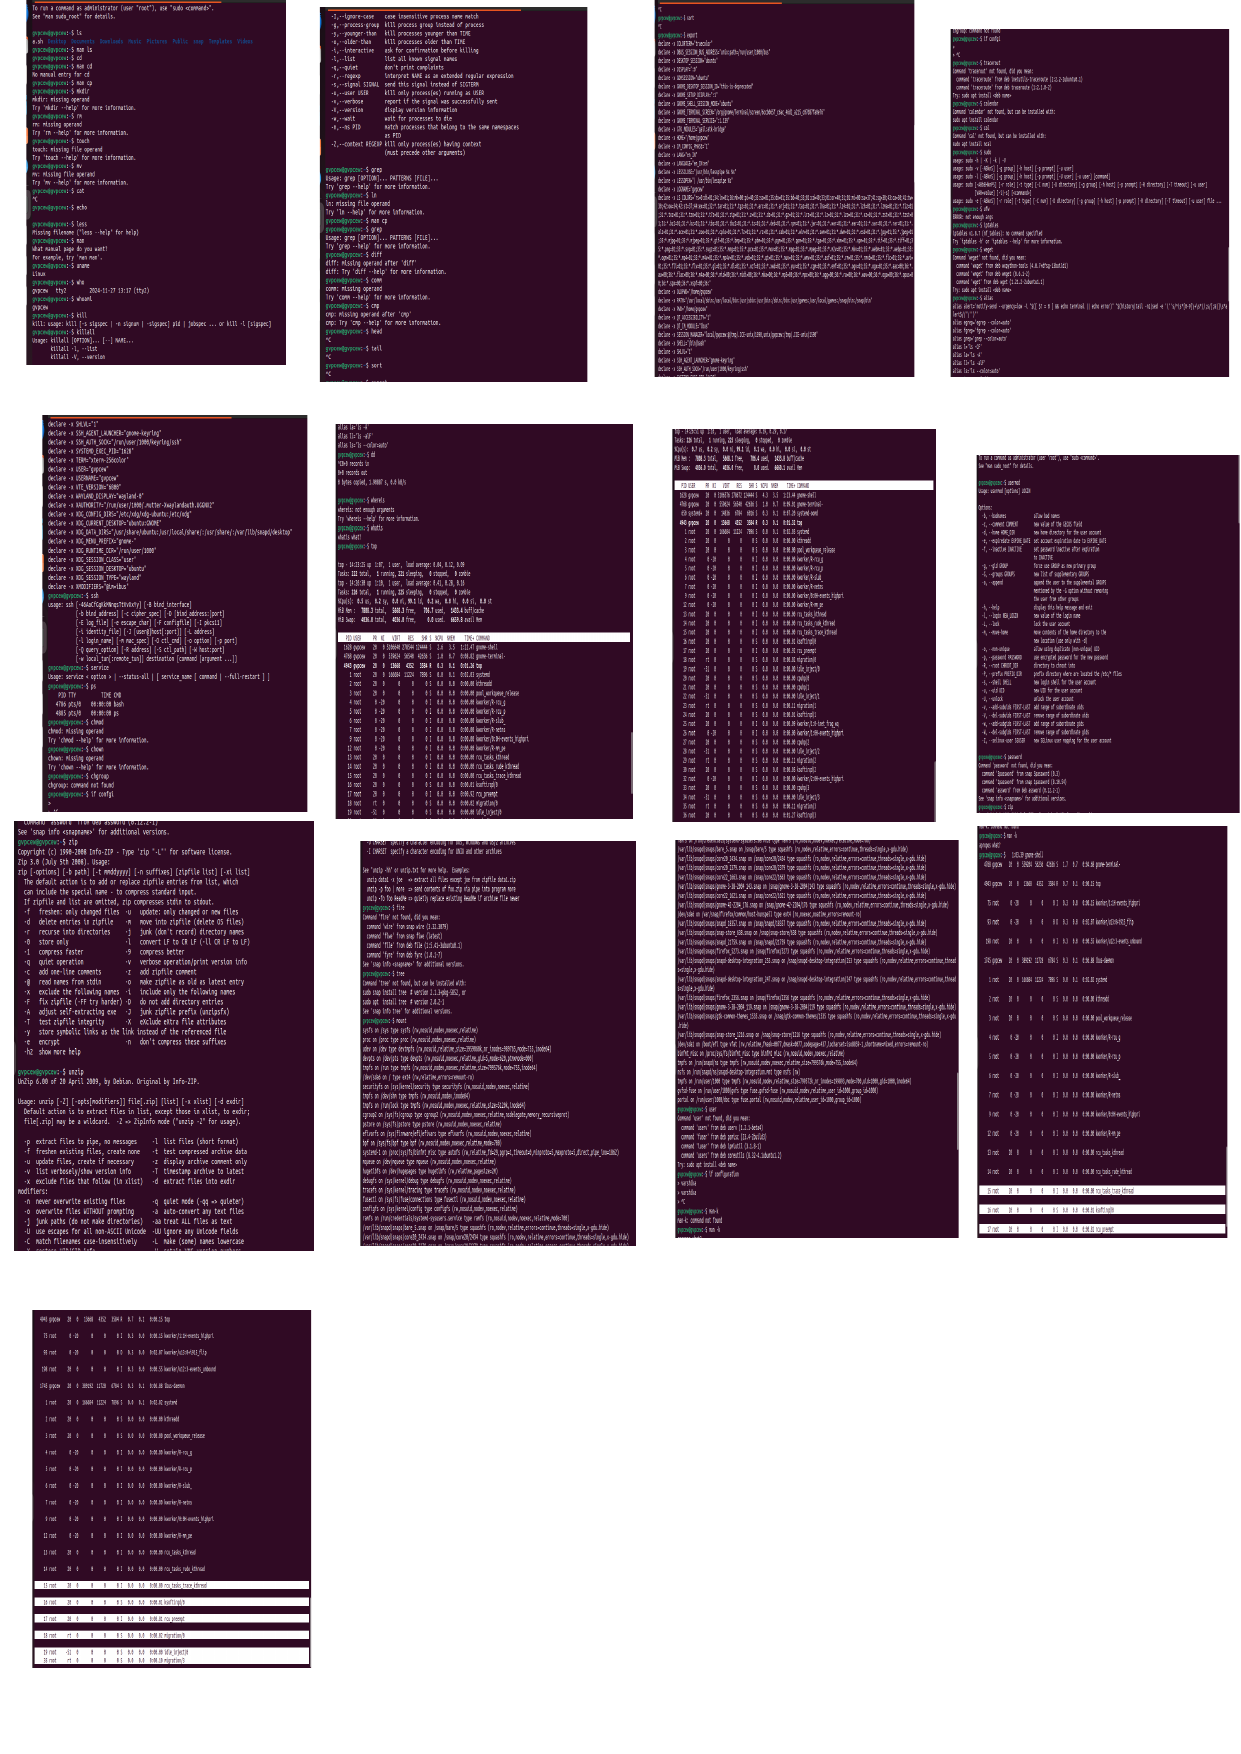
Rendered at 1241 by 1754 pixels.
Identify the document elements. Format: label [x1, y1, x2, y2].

picture [32, 1310, 312, 1668]
picture [654, 0, 915, 377]
picture [950, 29, 1230, 377]
picture [675, 840, 959, 1238]
picture [672, 429, 936, 822]
picture [360, 841, 636, 1246]
picture [26, 0, 286, 365]
picture [335, 424, 633, 819]
picture [14, 821, 314, 1251]
picture [976, 455, 1240, 813]
picture [319, 7, 588, 382]
picture [977, 826, 1228, 1238]
picture [42, 415, 308, 812]
